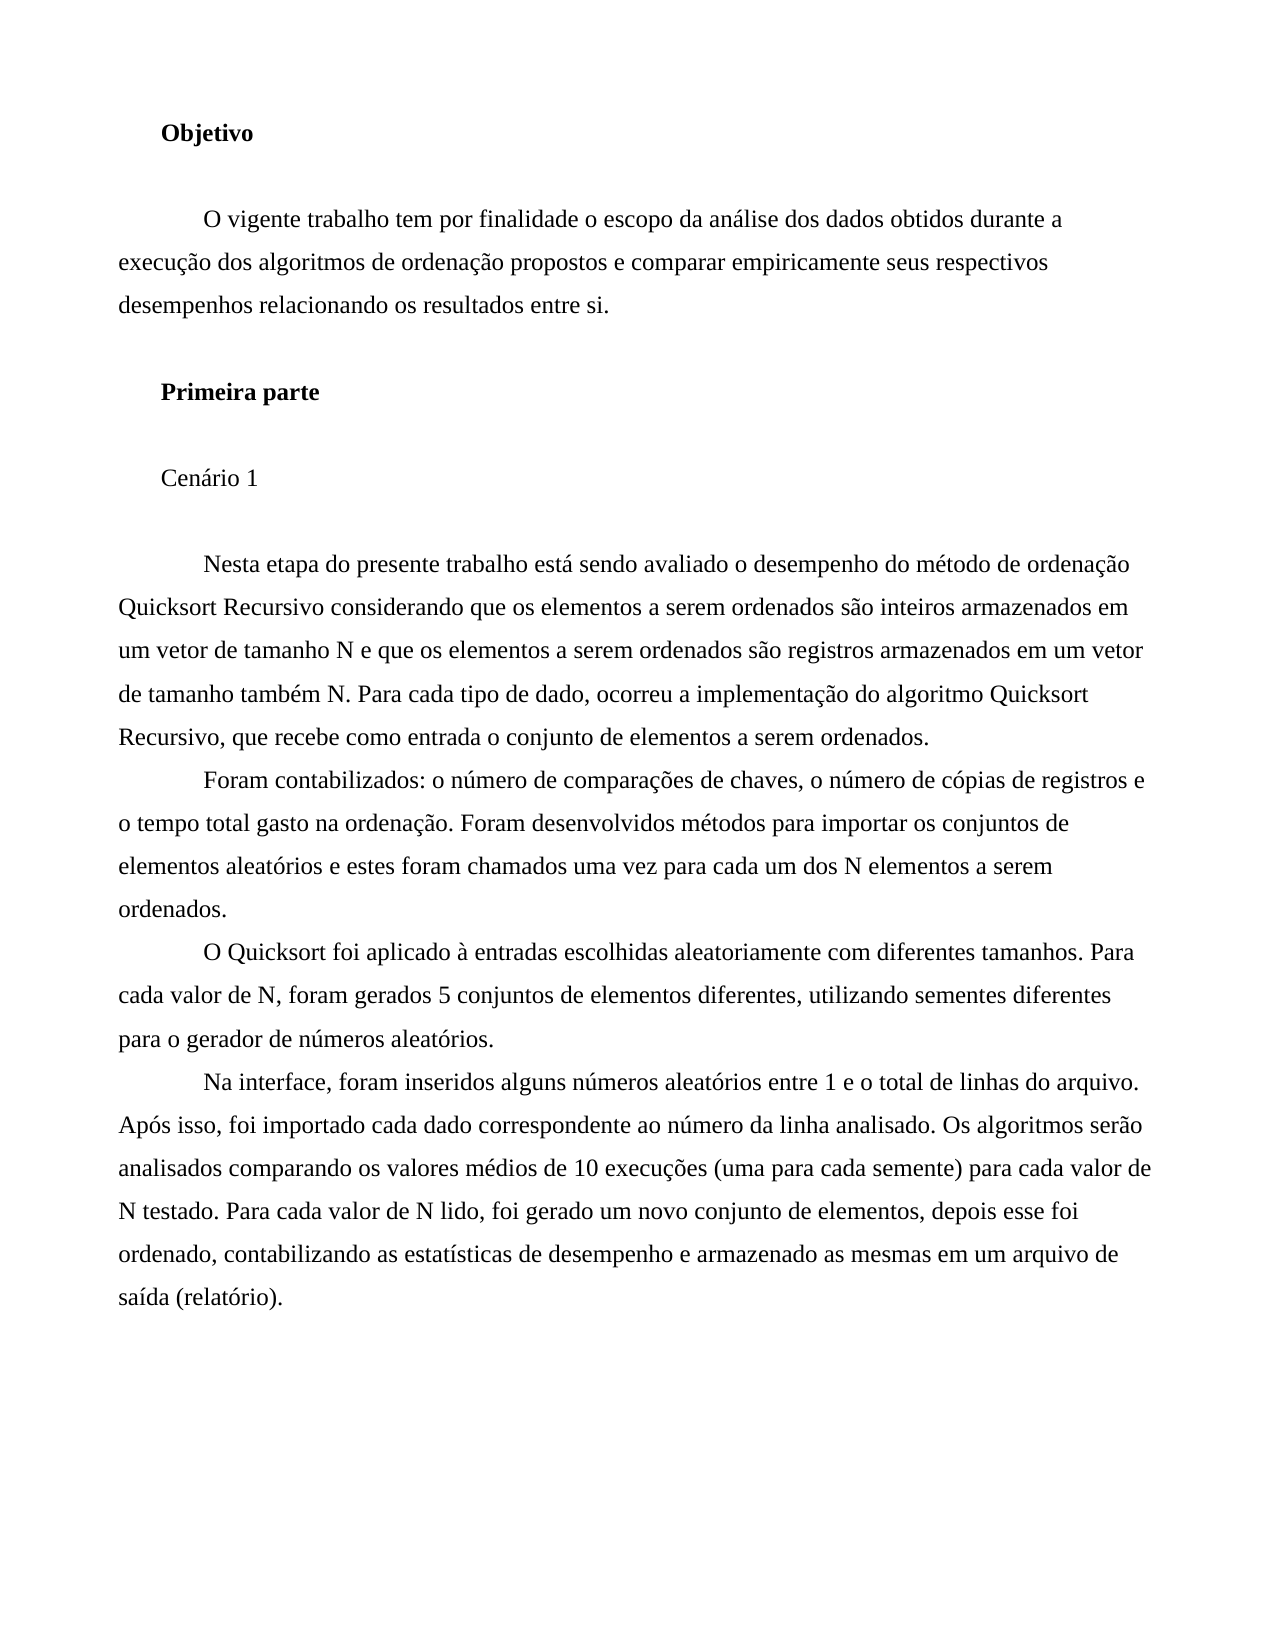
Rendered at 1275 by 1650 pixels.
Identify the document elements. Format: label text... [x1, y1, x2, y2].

text Cenário 1 [118, 463, 1157, 492]
text Na interface, foram inseridos alguns números aleatórios entre 1 e o total de linhas do arquivo. Após isso, foi importado cada dado correspondente ao número da linha analisado. Os algoritmos serão analisados comparando os valores médios de 10 execuções (uma para cada semente) para cada valor de N testado. Para cada valor de N lido, foi gerado um novo conjunto de elementos, depois esse foi ordenado, contabilizando as estatísticas de desempenho e armazenado as mesmas em um arquivo de saída (relatório). [118, 1067, 1157, 1311]
text Foram contabilizados: o número de comparações de chaves, o número de cópias de registros e o tempo total gasto na ordenação. Foram desenvolvidos métodos para importar os conjuntos de elementos aleatórios e estes foram chamados uma vez para cada um dos N elementos a serem ordenados. [118, 765, 1157, 923]
text Primeira parte [118, 377, 1157, 406]
text O Quicksort foi aplicado à entradas escolhidas aleatoriamente com diferentes tamanhos. Para cada valor de N, foram gerados 5 conjuntos de elementos diferentes, utilizando sementes diferentes para o gerador de números aleatórios. [118, 937, 1157, 1052]
text Objetivo [118, 118, 1157, 147]
text Nesta etapa do presente trabalho está sendo avaliado o desempenho do método de ordenação Quicksort Recursivo considerando que os elementos a serem ordenados são inteiros armazenados em um vetor de tamanho N e que os elementos a serem ordenados são registros armazenados em um vetor de tamanho também N. Para cada tipo de dado, ocorreu a implementação do algoritmo Quicksort Recursivo, que recebe como entrada o conjunto de elementos a serem ordenados. [118, 549, 1157, 751]
text O vigente trabalho tem por finalidade o escopo da análise dos dados obtidos durante a execução dos algoritmos de ordenação propostos e comparar empiricamente seus respectivos desempenhos relacionando os resultados entre si. [118, 204, 1157, 319]
